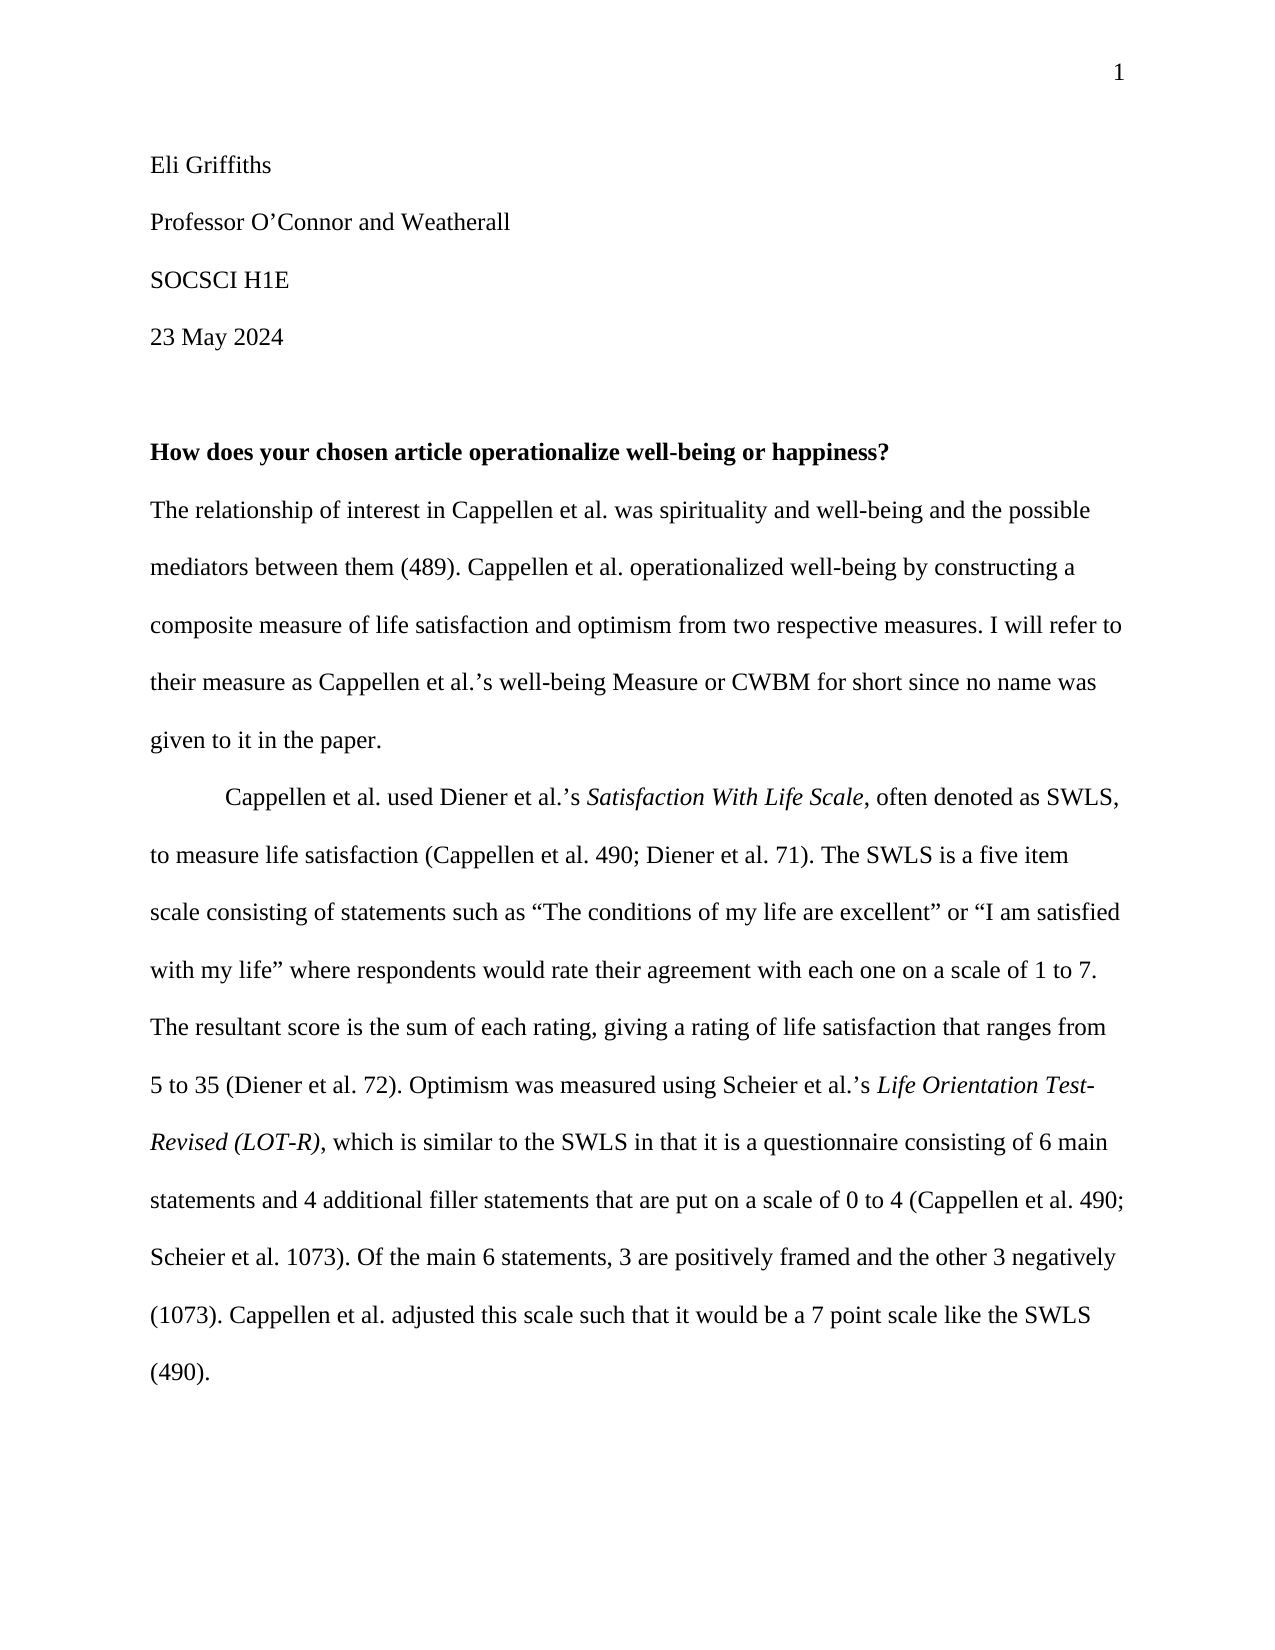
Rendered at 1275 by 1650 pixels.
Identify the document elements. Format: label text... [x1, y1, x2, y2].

text Professor O’Connor and Weatherall [150, 207, 1125, 236]
text Cappellen et al. used Diener et al.’s Satisfaction With Life Scale, often denoted as SWLS, to measure life satisfaction (Cappellen et al. 490; Diener et al. 71). The SWLS is a five item scale consisting of statements such as “The conditions of my life are excellent” or “I am satisfied with my life” where respondents would rate their agreement with each one on a scale of 1 to 7. The resultant score is the sum of each rating, giving a rating of life satisfaction that ranges from 5 to 35 (Diener et al. 72). Optimism was measured using Scheier et al.’s Life Orientation Test-Revised (LOT-R), which is similar to the SWLS in that it is a questionnaire consisting of 6 main statements and 4 additional filler statements that are put on a scale of 0 to 4 (Cappellen et al. 490; Scheier et al. 1073). Of the main 6 statements, 3 are positively framed and the other 3 negatively (1073). Cappellen et al. adjusted this scale such that it would be a 7 point scale like the SWLS (490). [150, 782, 1125, 1386]
text Eli Griffiths [150, 150, 1125, 179]
text 23 May 2024 [150, 322, 1125, 351]
text The relationship of interest in Cappellen et al. was spirituality and well-being and the possible mediators between them (489). Cappellen et al. operationalized well-being by constructing a composite measure of life satisfaction and optimism from two respective measures. I will refer to their measure as Cappellen et al.’s well-being Measure or CWBM for short since no name was given to it in the paper. [150, 495, 1125, 754]
text SOCSCI H1E [150, 265, 1125, 294]
text How does your chosen article operationalize well-being or happiness? [150, 437, 1125, 466]
